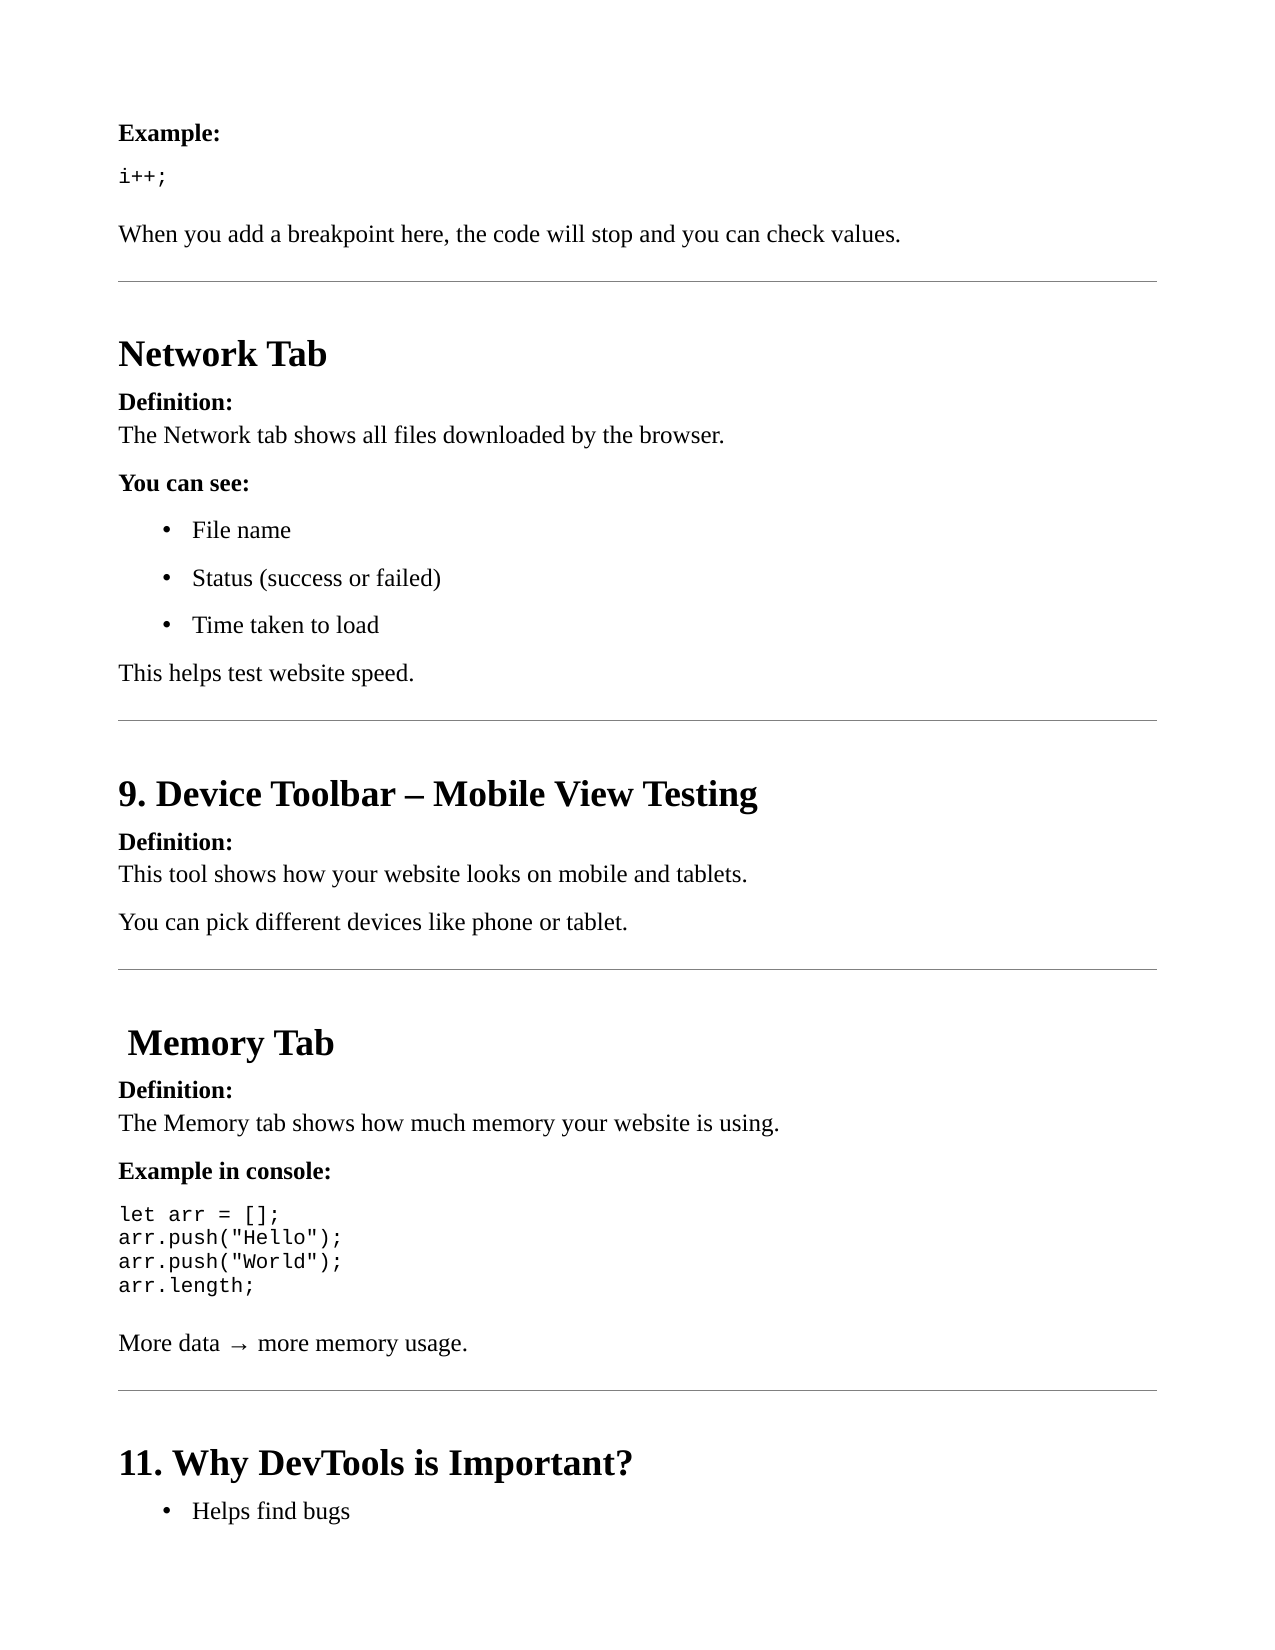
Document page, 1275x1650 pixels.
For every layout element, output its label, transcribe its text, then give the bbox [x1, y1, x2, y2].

text You can pick different devices like phone or tablet. [118, 907, 1157, 936]
text Example: [118, 118, 1157, 147]
text More data → more memory usage. [118, 1328, 1157, 1357]
text This helps test website speed. [118, 658, 1157, 687]
subtitle 9. Device Toolbar – Mobile View Testing [118, 771, 1157, 814]
text arr.push("World"); [118, 1251, 1157, 1275]
list File name [162, 515, 1157, 544]
text arr.length; [118, 1275, 1157, 1298]
text Example in console: [118, 1156, 1157, 1185]
list Time taken to load [162, 611, 1157, 639]
list Helps find bugs [162, 1496, 1157, 1525]
text i++; [118, 166, 1157, 189]
subtitle Network Tab [118, 332, 1157, 375]
subtitle 11. Why DevTools is Important? [118, 1441, 1157, 1484]
text let arr = []; [118, 1204, 1157, 1227]
text When you add a breakpoint here, the code will stop and you can check values. [118, 219, 1157, 248]
list Status (success or failed) [162, 563, 1157, 592]
text arr.push("Hello"); [118, 1227, 1157, 1251]
subtitle Memory Tab [118, 1020, 1157, 1063]
text Definition: The Network tab shows all files downloaded by the browser. [118, 387, 1157, 449]
text Definition: This tool shows how your website looks on mobile and tablets. [118, 827, 1157, 888]
text You can see: [118, 468, 1157, 497]
text Definition: The Memory tab shows how much memory your website is using. [118, 1076, 1157, 1137]
